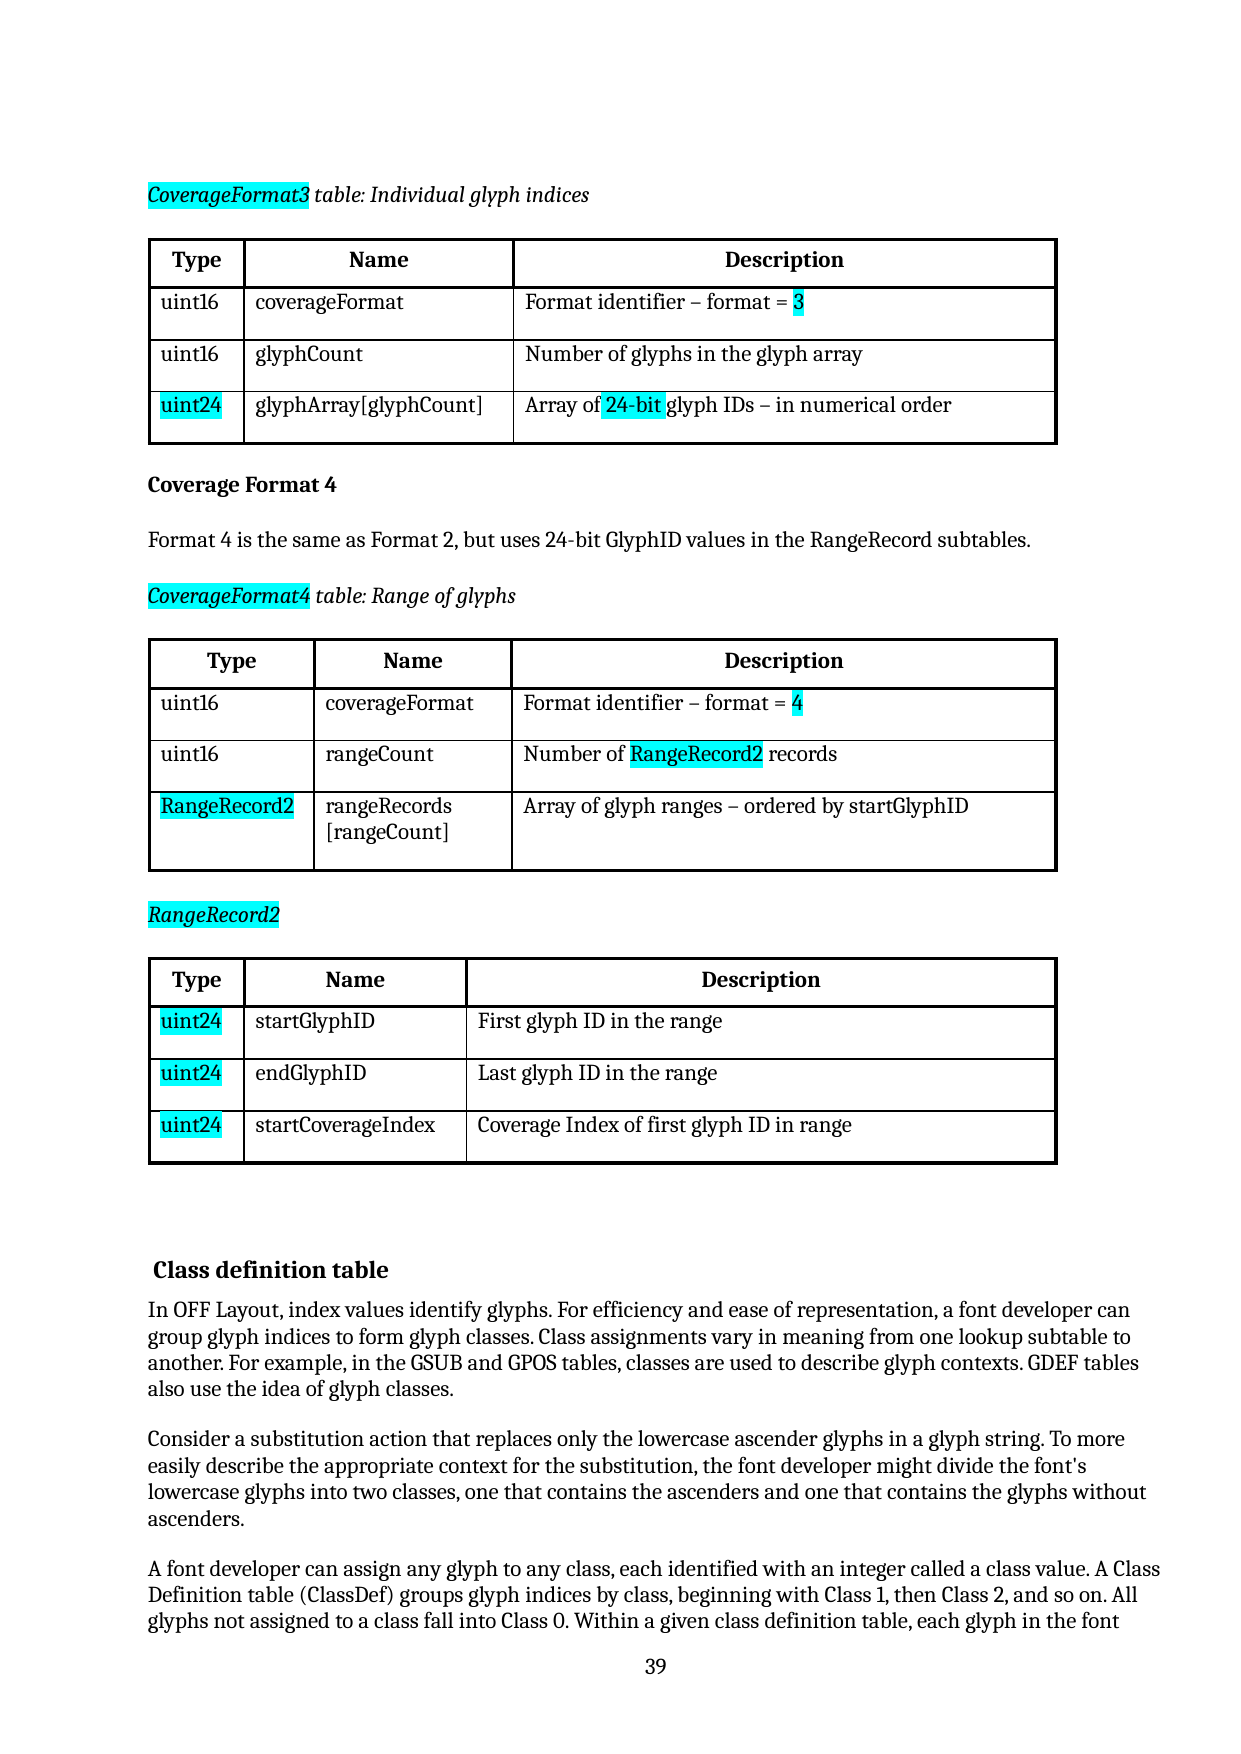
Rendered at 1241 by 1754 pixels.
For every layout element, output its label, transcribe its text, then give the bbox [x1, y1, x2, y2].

table_cell glyphCount [245, 341, 513, 391]
table_header Name [316, 641, 510, 687]
table_cell RangeRecord2 [151, 793, 313, 869]
table_header Type [151, 641, 313, 687]
text RangeRecord2 [148, 901, 1163, 928]
table_cell rangeRecords [rangeCount] [315, 793, 511, 869]
text CoverageFormat3 table: Individual glyph indices [148, 182, 1163, 209]
table_cell endGlyphID [245, 1060, 466, 1110]
table_header Name [246, 241, 512, 286]
table_header Type [151, 960, 243, 1005]
table_cell startCoverageIndex [245, 1112, 466, 1161]
table_cell Coverage Index of first glyph ID in range [467, 1112, 1054, 1161]
table_cell coverageFormat [315, 690, 511, 740]
text Consider a substitution action that replaces only the lowercase ascender glyphs in a glyph string. To more easily describe the appropriate context for the substitution, the font developer might divide the font's lowercase glyphs into two classes, one that contains the ascenders and one that contains the glyphs without ascenders. [148, 1426, 1163, 1532]
table_cell Format identifier – format = 4 [513, 690, 1054, 740]
table_cell uint24 [151, 1008, 243, 1058]
table_cell uint16 [151, 341, 243, 391]
table_cell Number of RangeRecord2 records [513, 741, 1054, 791]
table_cell First glyph ID in the range [467, 1008, 1054, 1058]
table_cell glyphArray[glyphCount] [245, 392, 513, 442]
table_cell rangeCount [315, 741, 511, 791]
subtitle Class definition table [148, 1256, 1163, 1285]
table_cell Last glyph ID in the range [467, 1060, 1054, 1110]
table_cell uint16 [151, 289, 243, 339]
table_cell Number of glyphs in the glyph array [514, 341, 1054, 391]
table_cell uint16 [151, 741, 313, 791]
table_cell uint24 [151, 1060, 243, 1110]
table_cell startGlyphID [245, 1008, 466, 1058]
table_cell Array of glyph ranges – ordered by startGlyphID [513, 793, 1054, 869]
text In OFF Layout, index values identify glyphs. For efficiency and ease of representation, a font developer can group glyph indices to form glyph classes. Class assignments vary in meaning from one lookup subtable to another. For example, in the GSUB and GPOS tables, classes are used to describe glyph contexts. GDEF tables also use the idea of glyph classes. [148, 1297, 1163, 1403]
text A font developer can assign any glyph to any class, each identified with an integer called a class value. A Class Definition table (ClassDef) groups glyph indices by class, beginning with Class 1, then Class 2, and so on. All glyphs not assigned to a class fall into Class 0. Within a given class definition table, each glyph in the font [148, 1555, 1163, 1634]
table_cell Array of 24-bit glyph IDs – in numerical order [514, 392, 1054, 442]
table_header Description [468, 960, 1054, 1005]
text Format 4 is the same as Format 2, but uses 24-bit GlyphID values in the RangeRecord subtables. [148, 527, 1163, 554]
table_cell uint24 [151, 1112, 243, 1161]
table_cell uint24 [151, 392, 243, 442]
table_cell uint16 [151, 690, 313, 740]
table_cell coverageFormat [245, 289, 513, 339]
table_header Description [513, 641, 1054, 687]
table_header Type [151, 241, 243, 286]
table_header Description [515, 241, 1054, 286]
text Coverage Format 4 [148, 445, 1163, 498]
table_header Name [246, 960, 465, 1005]
text CoverageFormat4 table: Range of glyphs [148, 583, 1163, 609]
table_cell Format identifier – format = 3 [514, 289, 1054, 339]
